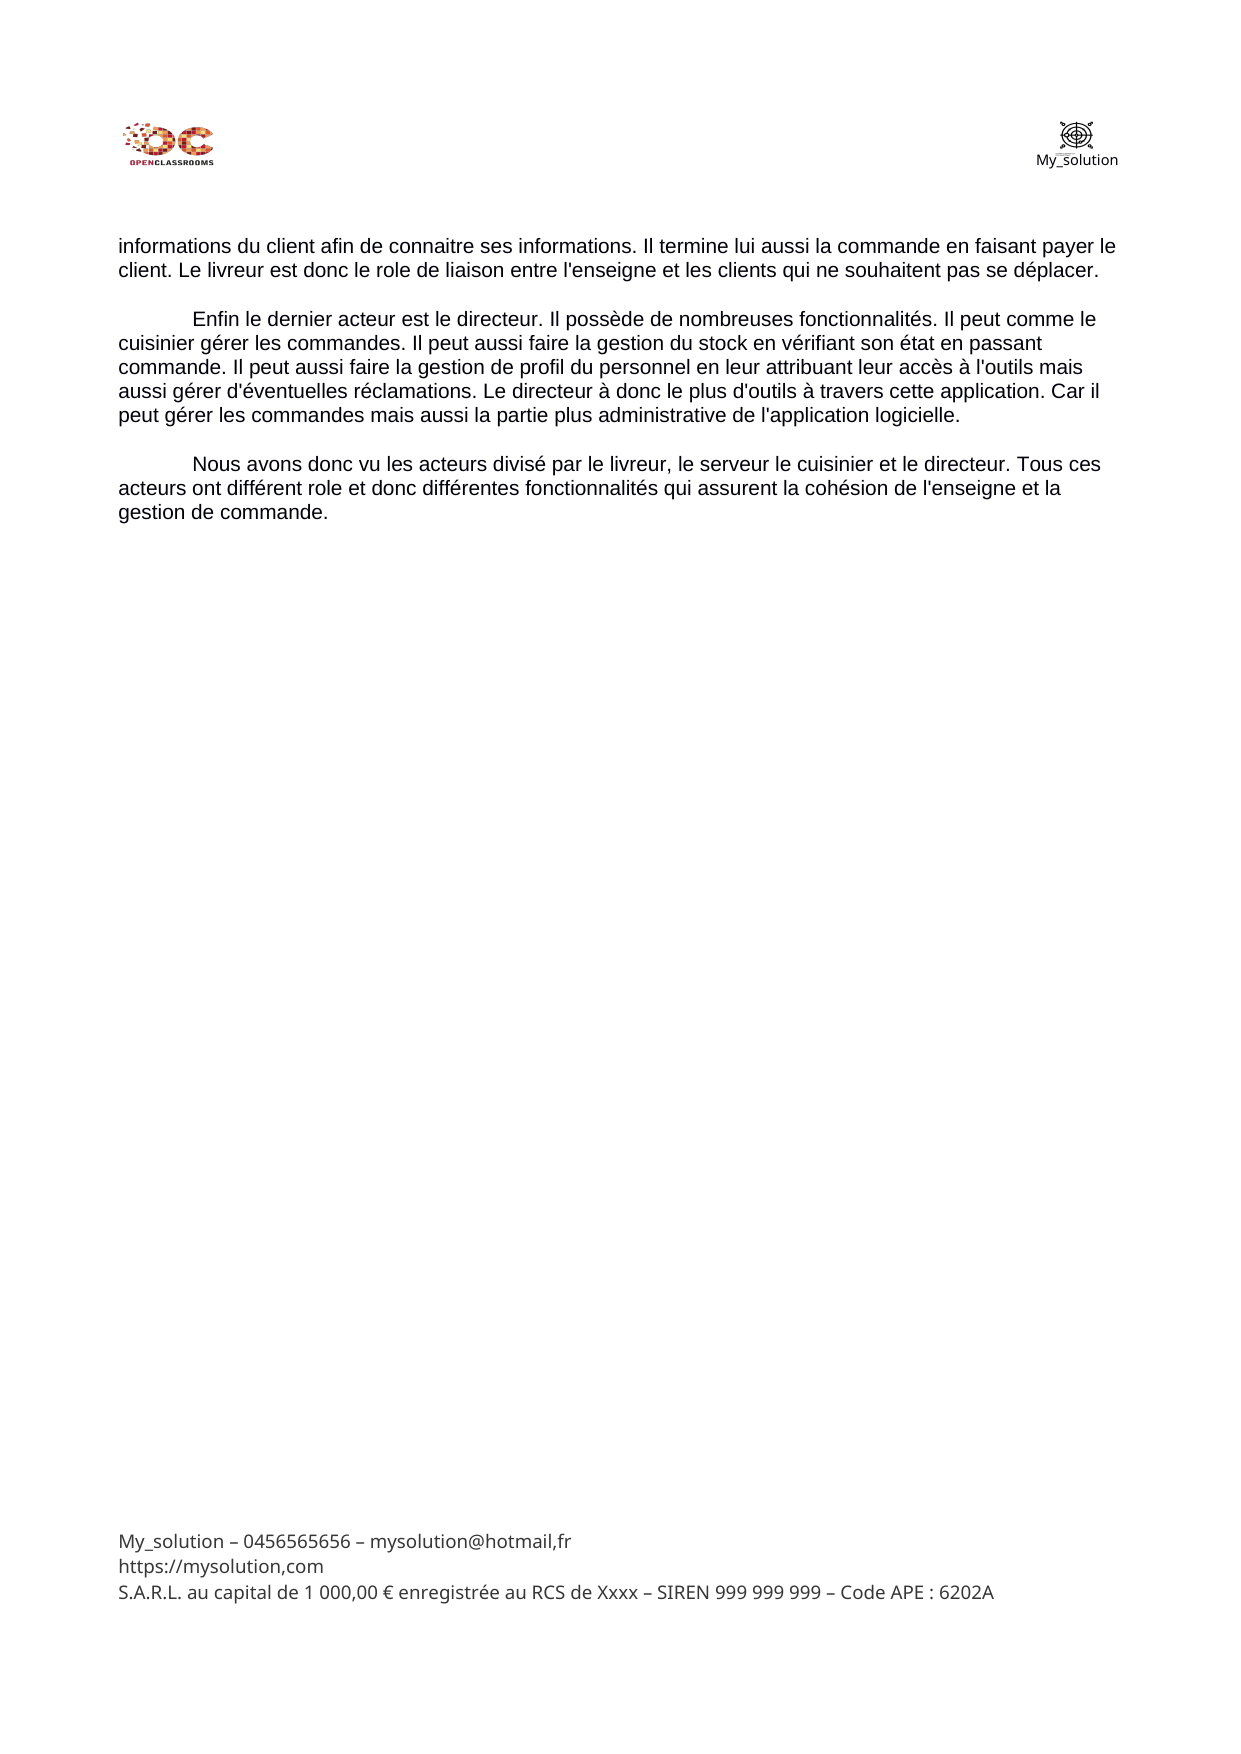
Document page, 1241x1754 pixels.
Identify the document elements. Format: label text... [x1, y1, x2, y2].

text informations du client afin de connaitre ses informations. Il termine lui aussi la commande en faisant payer le client. Le livreur est donc le role de liaison entre l'enseigne et les clients qui ne souhaitent pas se déplacer. [118, 234, 1122, 282]
picture [1052, 118, 1101, 158]
text Nous avons donc vu les acteurs divisé par le livreur, le serveur le cuisinier et le directeur. Tous ces acteurs ont différent role et donc différentes fonctionnalités qui assurent la cohésion de l'enseigne et la gestion de commande. [118, 452, 1122, 524]
text Enfin le dernier acteur est le directeur. Il possède de nombreuses fonctionnalités. Il peut comme le cuisinier gérer les commandes. Il peut aussi faire la gestion du stock en vérifiant son état en passant commande. Il peut aussi faire la gestion de profil du personnel en leur attribuant leur accès à l'outils mais aussi gérer d'éventuelles réclamations. Le directeur à donc le plus d'outils à travers cette application. Car il peut gérer les commandes mais aussi la partie plus administrative de l'application logicielle. [118, 307, 1122, 427]
picture [119, 118, 217, 170]
